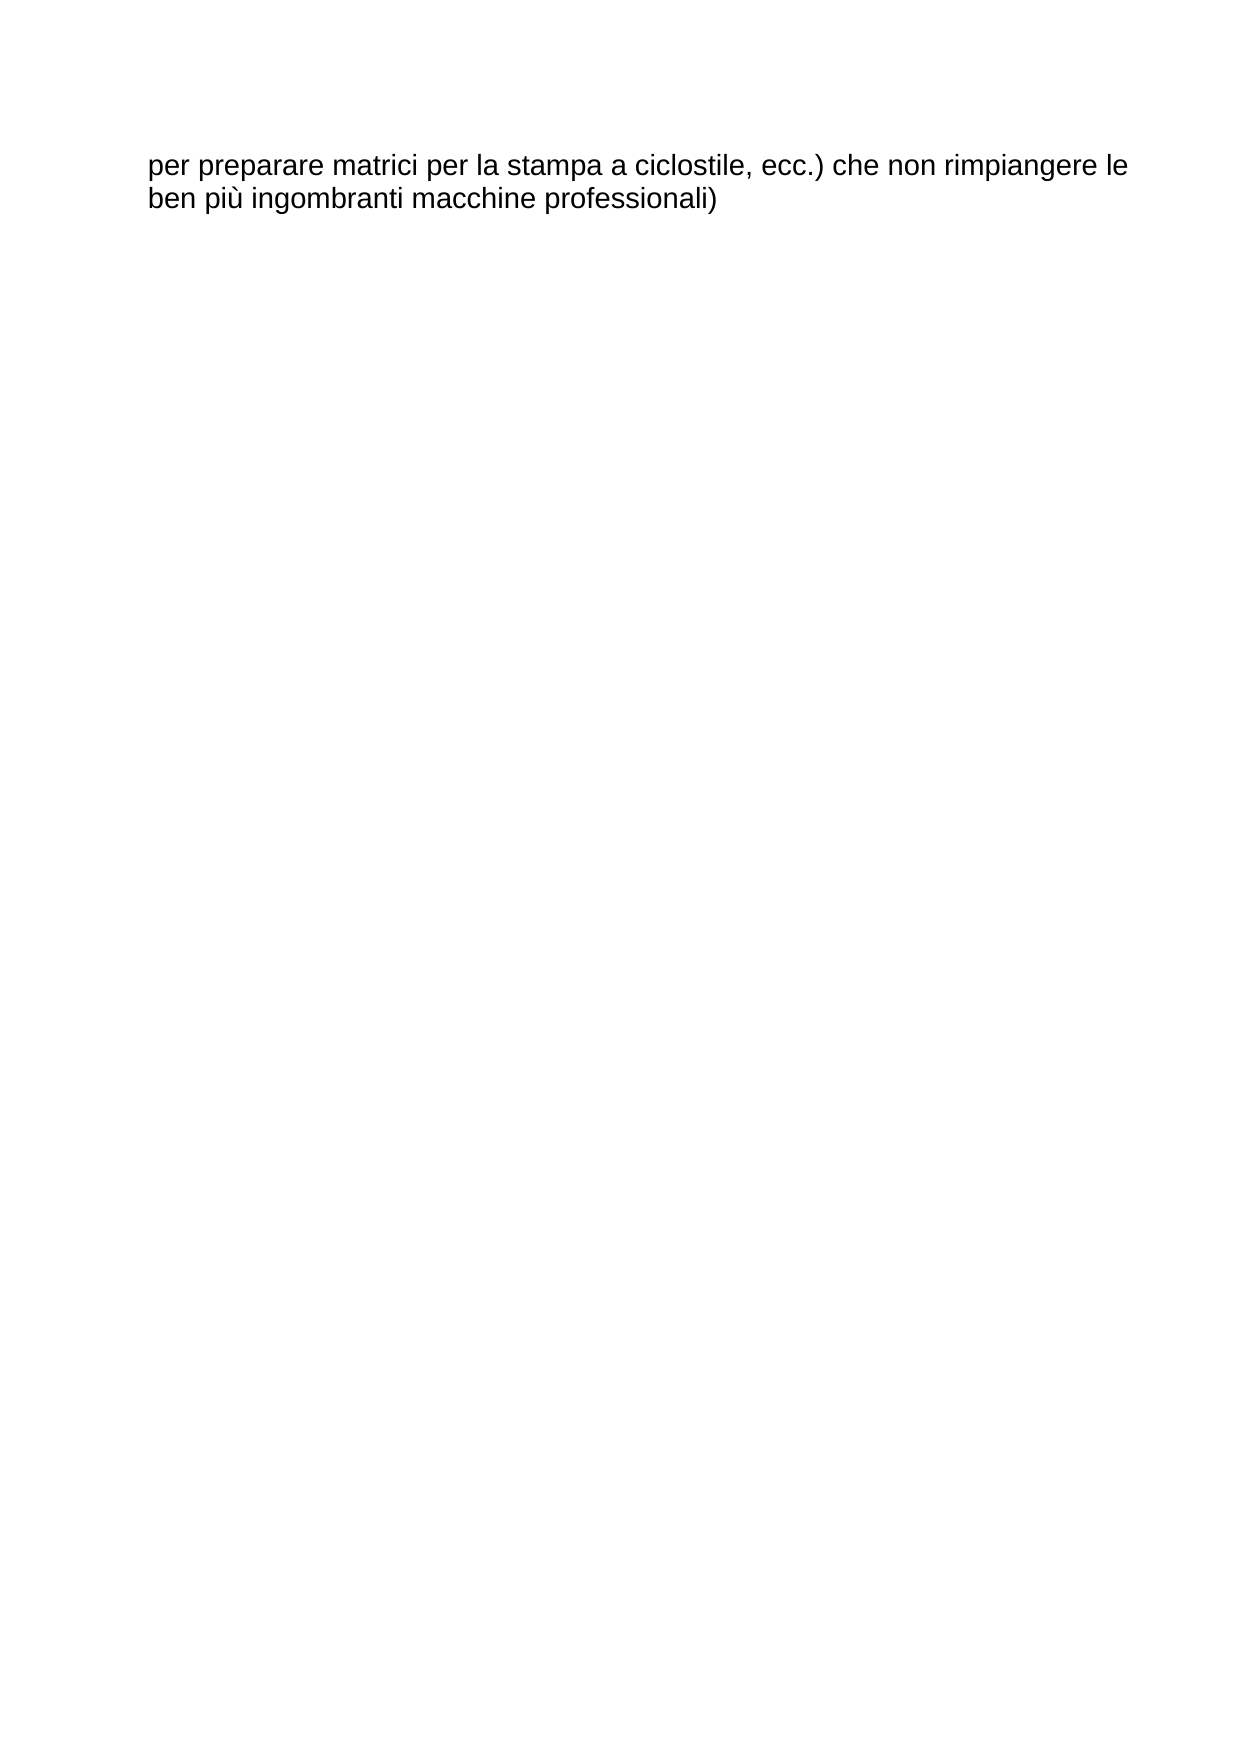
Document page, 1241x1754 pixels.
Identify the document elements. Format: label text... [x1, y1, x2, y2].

text per preparare matrici per la stampa a ciclostile, ecc.) che non rimpiangere le ben più ingombranti macchine professionali) [148, 148, 1152, 215]
